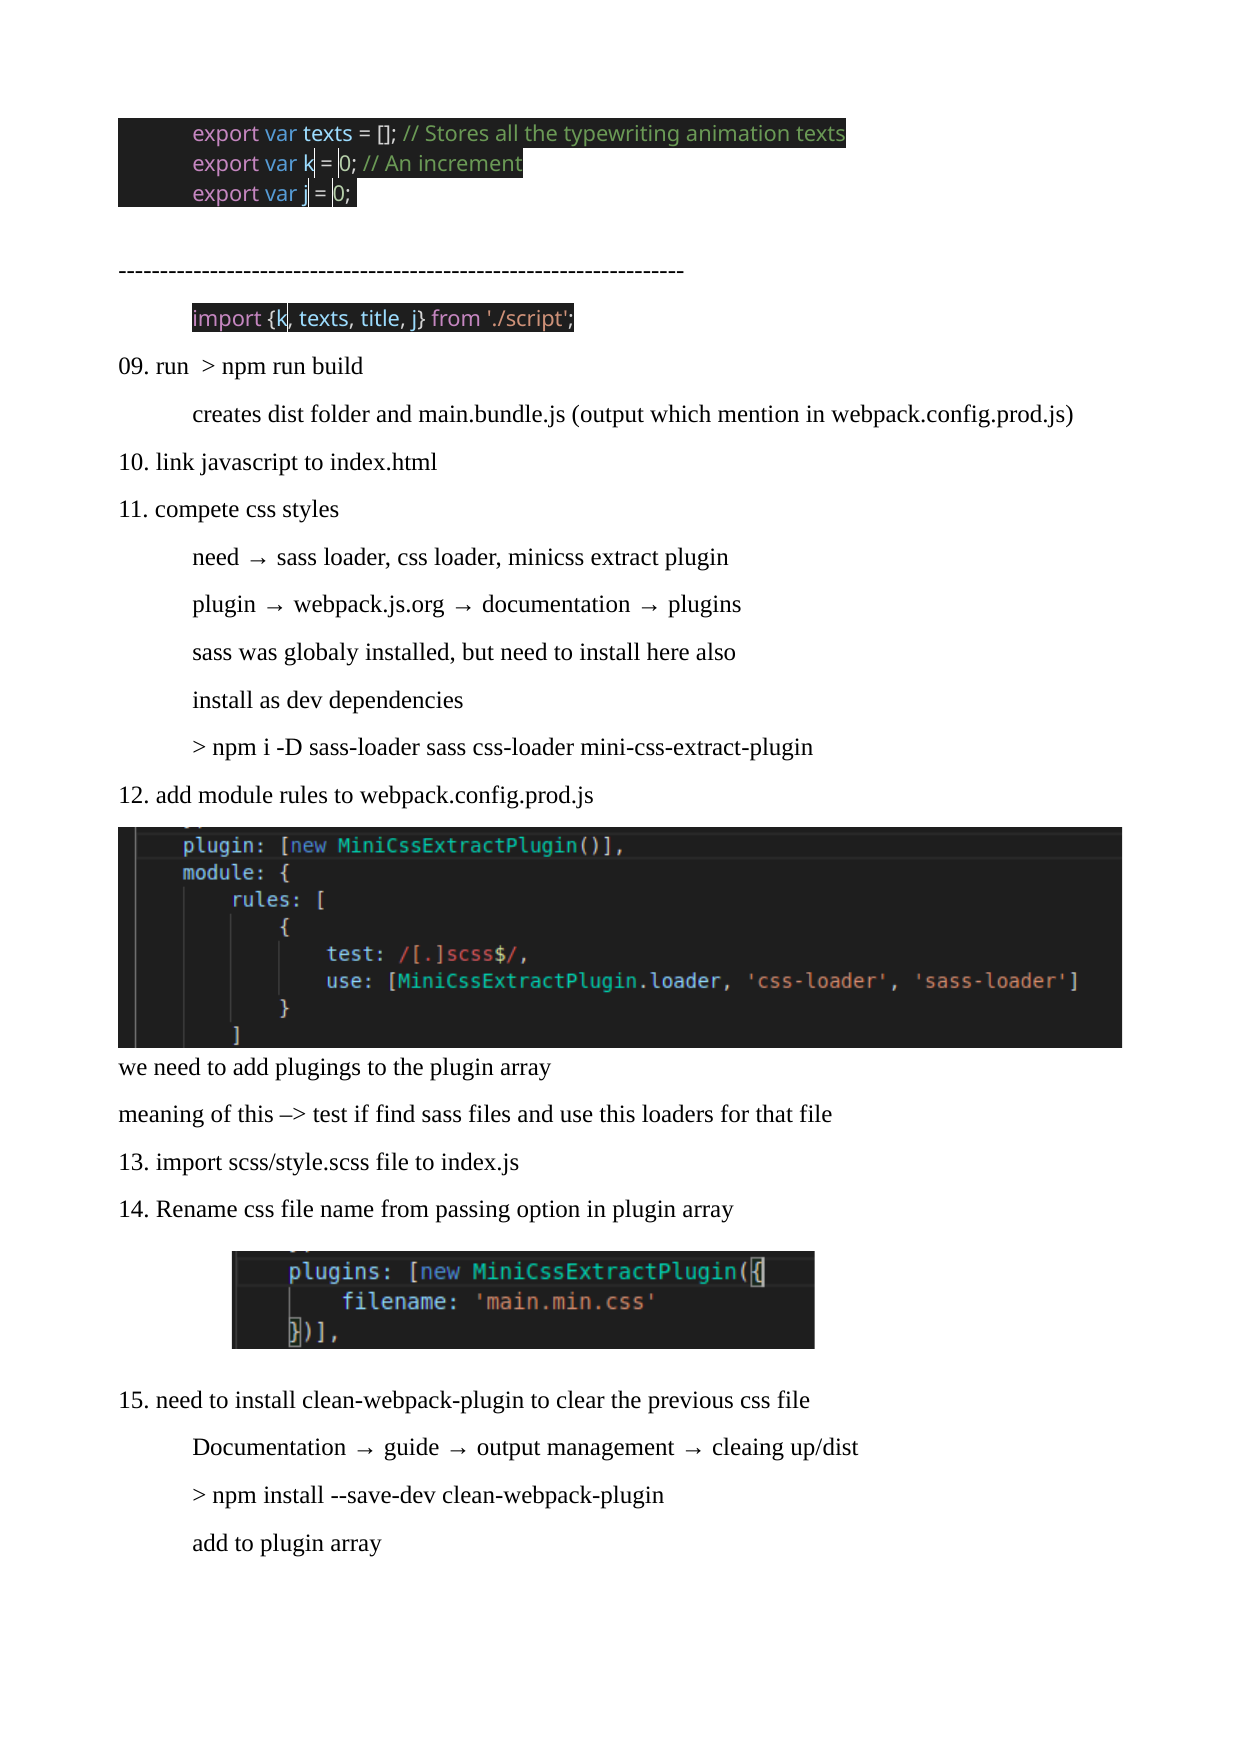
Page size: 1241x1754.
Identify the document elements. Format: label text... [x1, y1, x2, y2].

text 12. add module rules to webpack.config.prod.js [118, 780, 1122, 809]
text export var texts = []; // Stores all the typewriting animation texts [118, 118, 1122, 148]
text 15. need to install clean-webpack-plugin to clear the previous css file [118, 1385, 1122, 1413]
picture [118, 827, 1123, 1048]
text plugin → webpack.js.org → documentation → plugins [118, 589, 1122, 618]
text 13. import scss/style.scss file to index.js [118, 1147, 1122, 1176]
text > npm install --save-dev clean-webpack-plugin [118, 1480, 1122, 1509]
text add to plugin array [118, 1528, 1122, 1556]
text 14. Rename css file name from passing option in plugin array [118, 1194, 1122, 1223]
text install as dev dependencies [118, 685, 1122, 713]
picture [231, 1251, 815, 1349]
text import {k, texts, title, j} from './script'; [118, 303, 1122, 332]
text 10. link javascript to index.html [118, 447, 1122, 475]
text 11. compete css styles [118, 494, 1122, 523]
text need → sass loader, css loader, minicss extract plugin [118, 542, 1122, 571]
text > npm i -D sass-loader sass css-loader mini-css-extract-plugin [118, 732, 1122, 761]
text export var k = 0; // An increment [118, 148, 1122, 178]
text creates dist folder and main.bundle.js (output which mention in webpack.config.prod.js) [118, 399, 1122, 428]
text -------------------------------------------------------------------- [118, 255, 1122, 284]
text export var j = 0; [118, 178, 1122, 207]
text sass was globaly installed, but need to install here also [118, 637, 1122, 666]
text meaning of this –> test if find sass files and use this loaders for that file [118, 1099, 1122, 1128]
text Documentation → guide → output management → cleaing up/dist [118, 1432, 1122, 1461]
text we need to add plugings to the plugin array [118, 1048, 1122, 1080]
text 09. run > npm run build [118, 351, 1122, 380]
